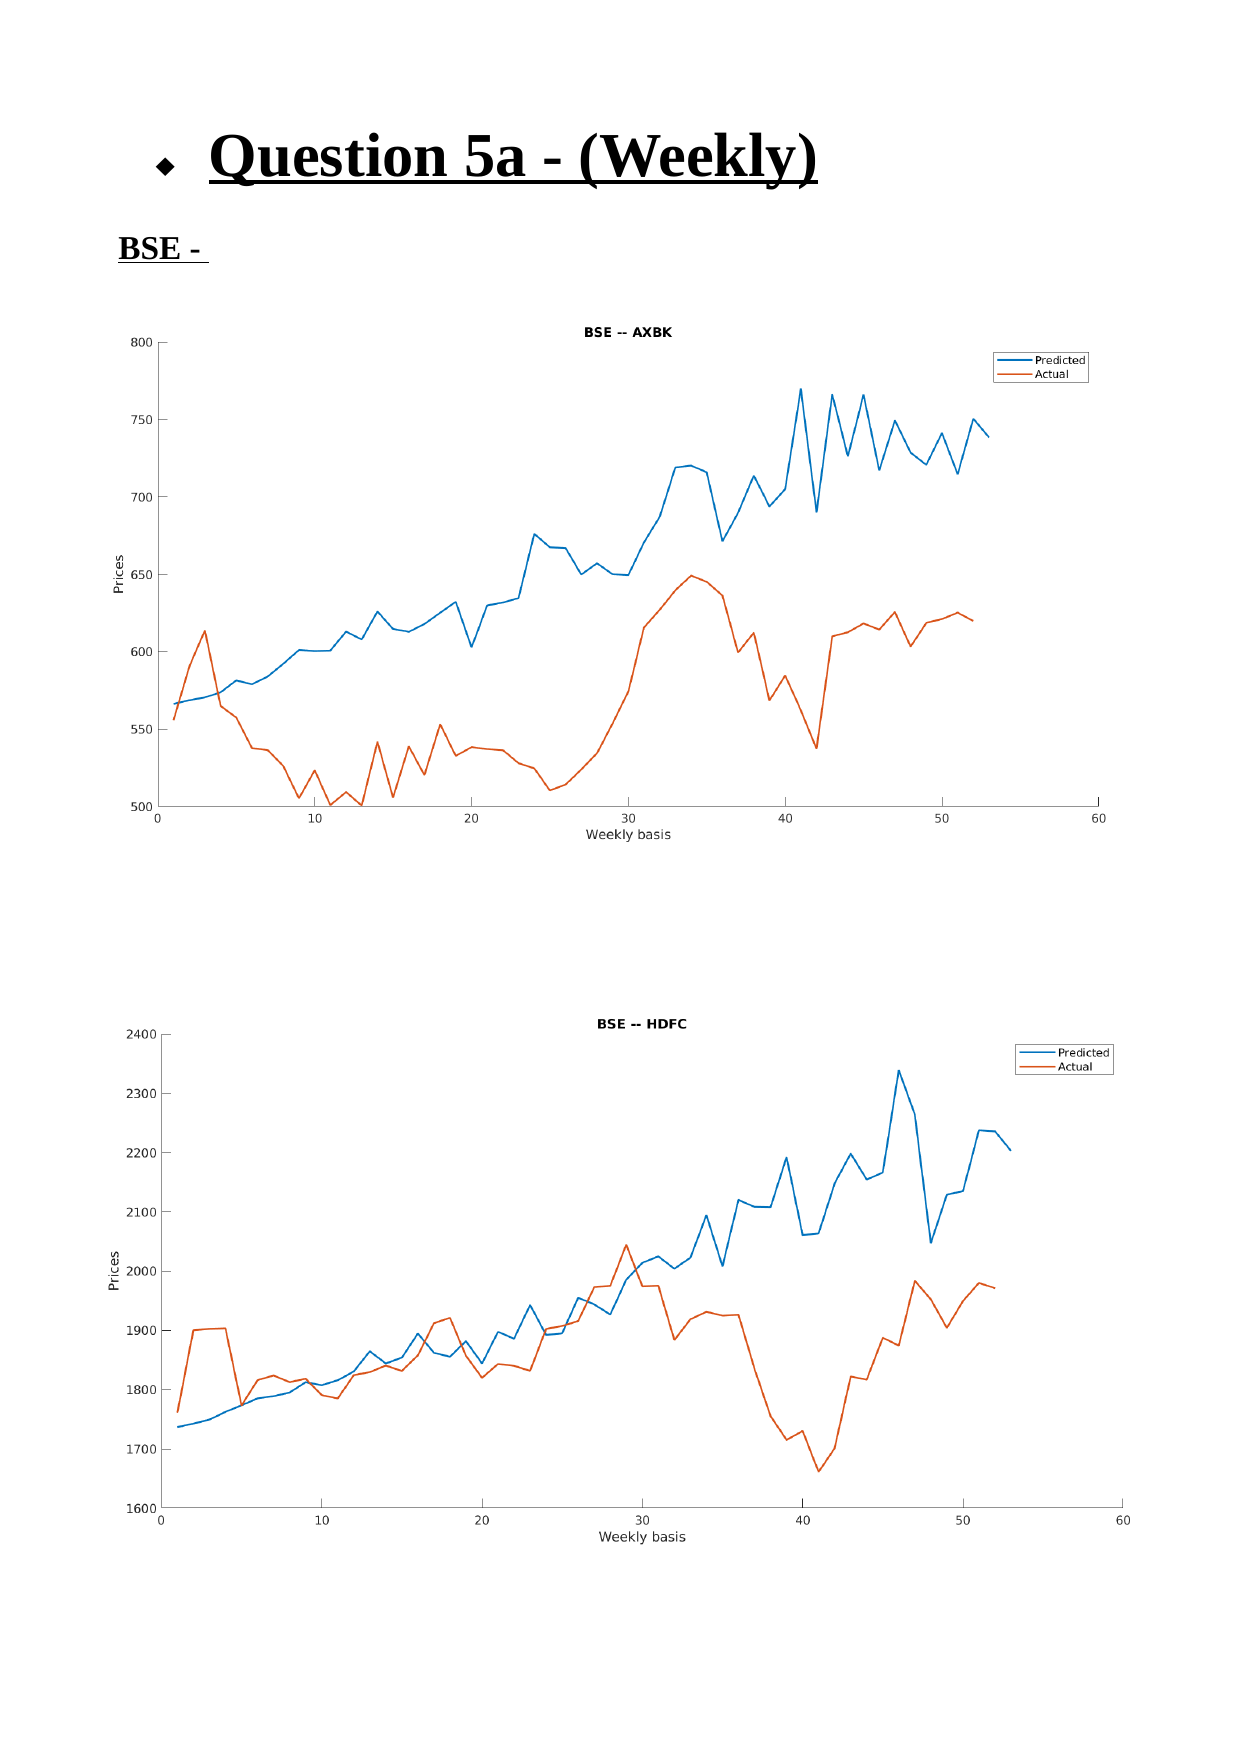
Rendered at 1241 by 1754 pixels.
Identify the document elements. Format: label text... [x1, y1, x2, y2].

list Question 5a - (Weekly) [156, 118, 1122, 190]
picture [0, 990, 1241, 1572]
text BSE - [118, 228, 1122, 267]
picture [0, 299, 1214, 869]
